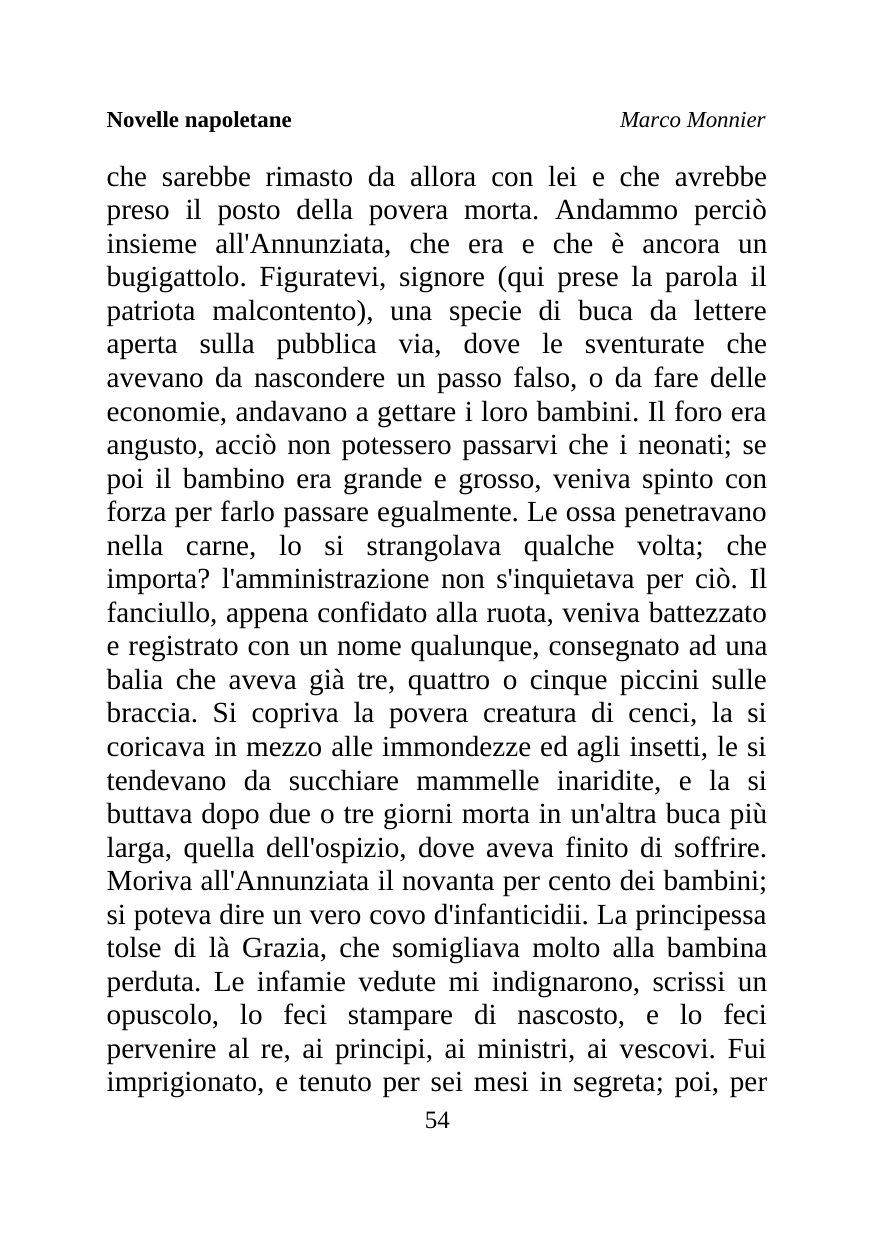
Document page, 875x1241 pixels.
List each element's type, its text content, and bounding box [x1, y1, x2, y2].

text che sarebbe rimasto da allora con lei e che avrebbe preso il posto della povera morta. Andammo perciò insieme all'Annunziata, che era e che è ancora un bugigattolo. Figuratevi, signore (qui prese la parola il patriota malcontento), una specie di buca da lettere aperta sulla pubblica via, dove le sventurate che avevano da nascondere un passo falso, o da fare delle economie, andavano a gettare i loro bambini. Il foro era angusto, acciò non potessero passarvi che i neonati; se poi il bambino era grande e grosso, veniva spinto con forza per farlo passare egualmente. Le ossa penetravano nella carne, lo si strangolava qualche volta; che importa? l'amministrazione non s'inquietava per ciò. Il fanciullo, appena confidato alla ruota, veniva battezzato e registrato con un nome qualunque, consegnato ad una balia che aveva già tre, quattro o cinque piccini sulle braccia. Si copriva la povera creatura di cenci, la si coricava in mezzo alle immondezze ed agli insetti, le si tendevano da succhiare mammelle inaridite, e la si buttava dopo due o tre giorni morta in un'altra buca più larga, quella dell'ospizio, dove aveva finito di soffrire. Moriva all'Annunziata il novanta per cento dei bambini; si poteva dire un vero covo d'infanticidii. La principessa tolse di là Grazia, che somigliava molto alla bambina perduta. Le infamie vedute mi indignarono, scrissi un opuscolo, lo feci stampare di nascosto, e lo feci pervenire al re, ai principi, ai ministri, ai vescovi. Fui imprigionato, e tenuto per sei mesi in segreta; poi, per [106, 159, 768, 1098]
